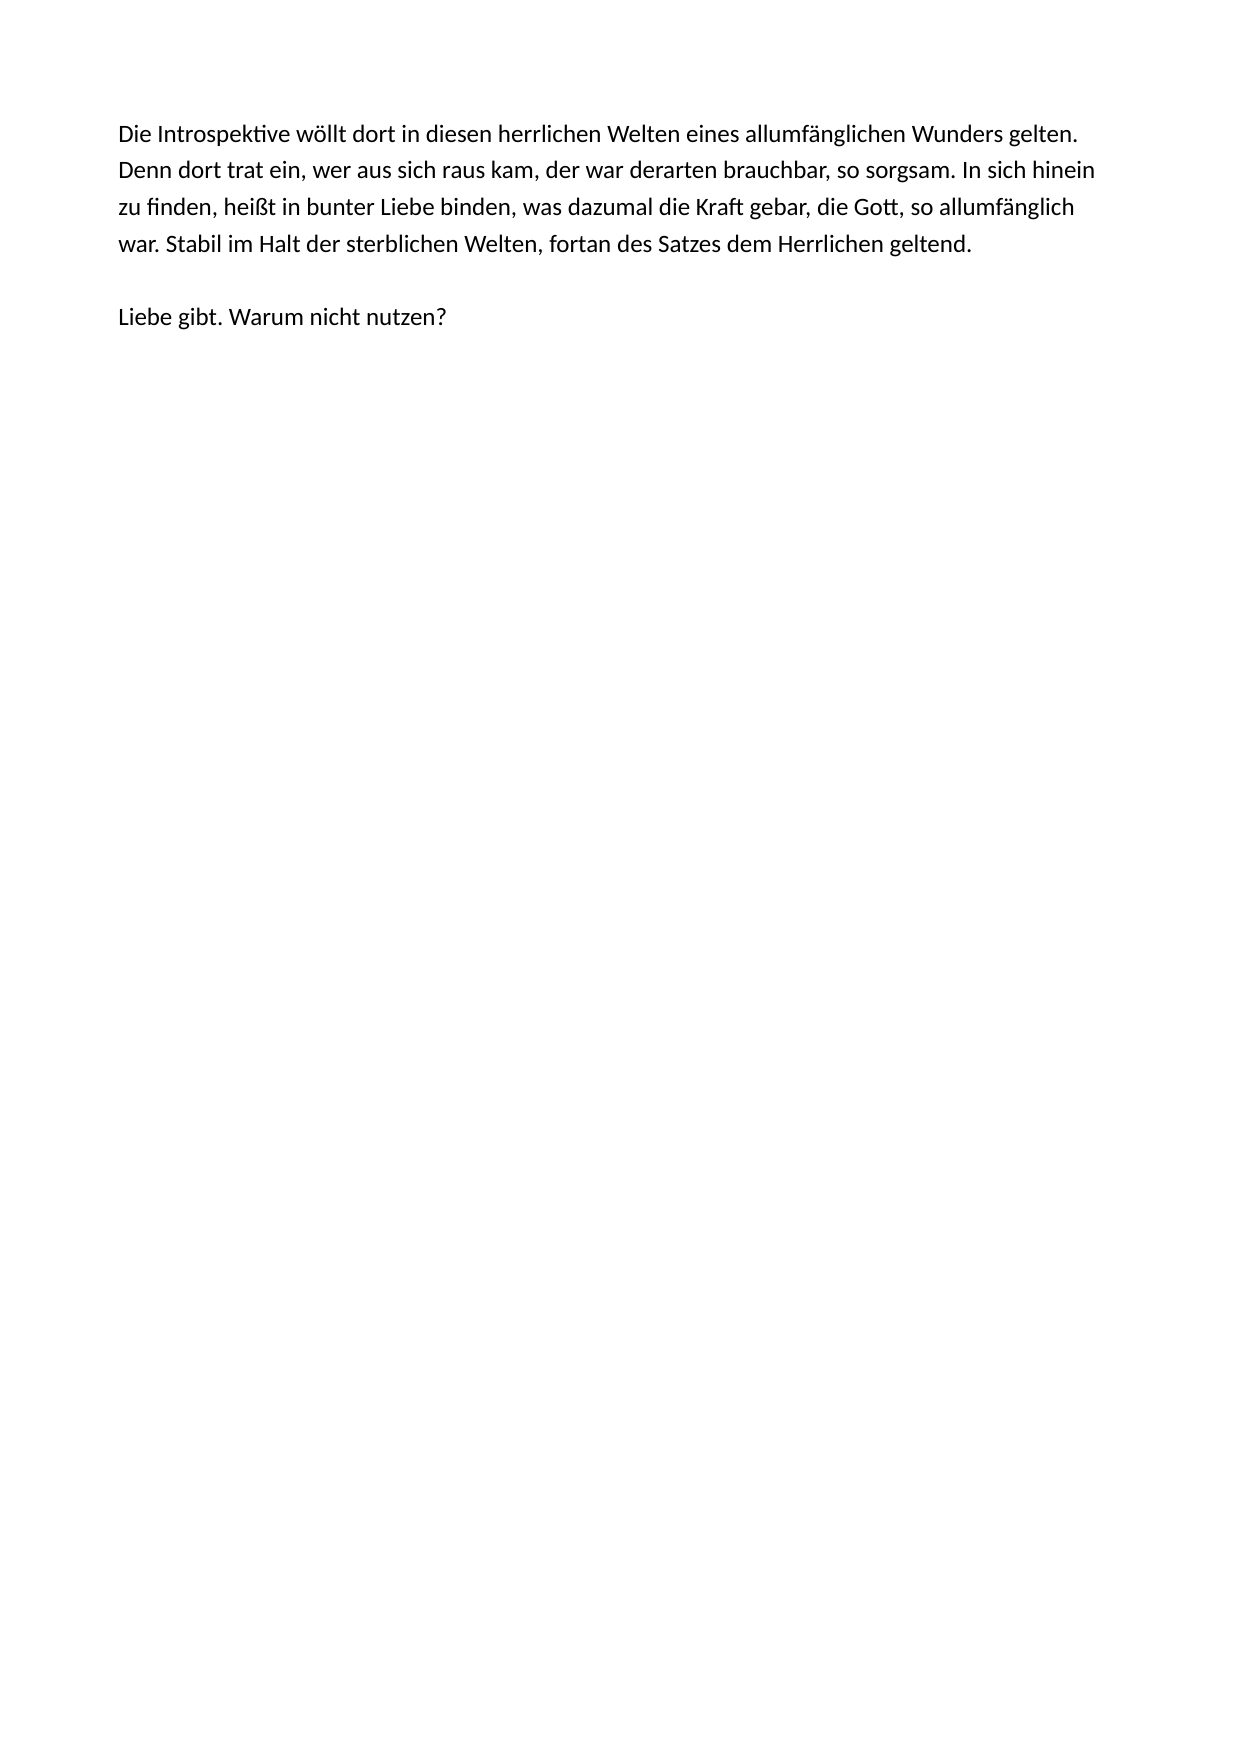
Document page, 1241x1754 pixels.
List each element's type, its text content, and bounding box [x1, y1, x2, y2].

text Liebe gibt. Warum nicht nutzen? [118, 301, 1122, 331]
text Die Introspektive wöllt dort in diesen herrlichen Welten eines allumfänglichen Wunders gelten. Denn dort trat ein, wer aus sich raus kam, der war derarten brauchbar, so sorgsam. In sich hinein zu finden, heißt in bunter Liebe binden, was dazumal die Kraft gebar, die Gott, so allumfänglich war. Stabil im Halt der sterblichen Welten, fortan des Satzes dem Herrlichen geltend. [118, 118, 1122, 258]
